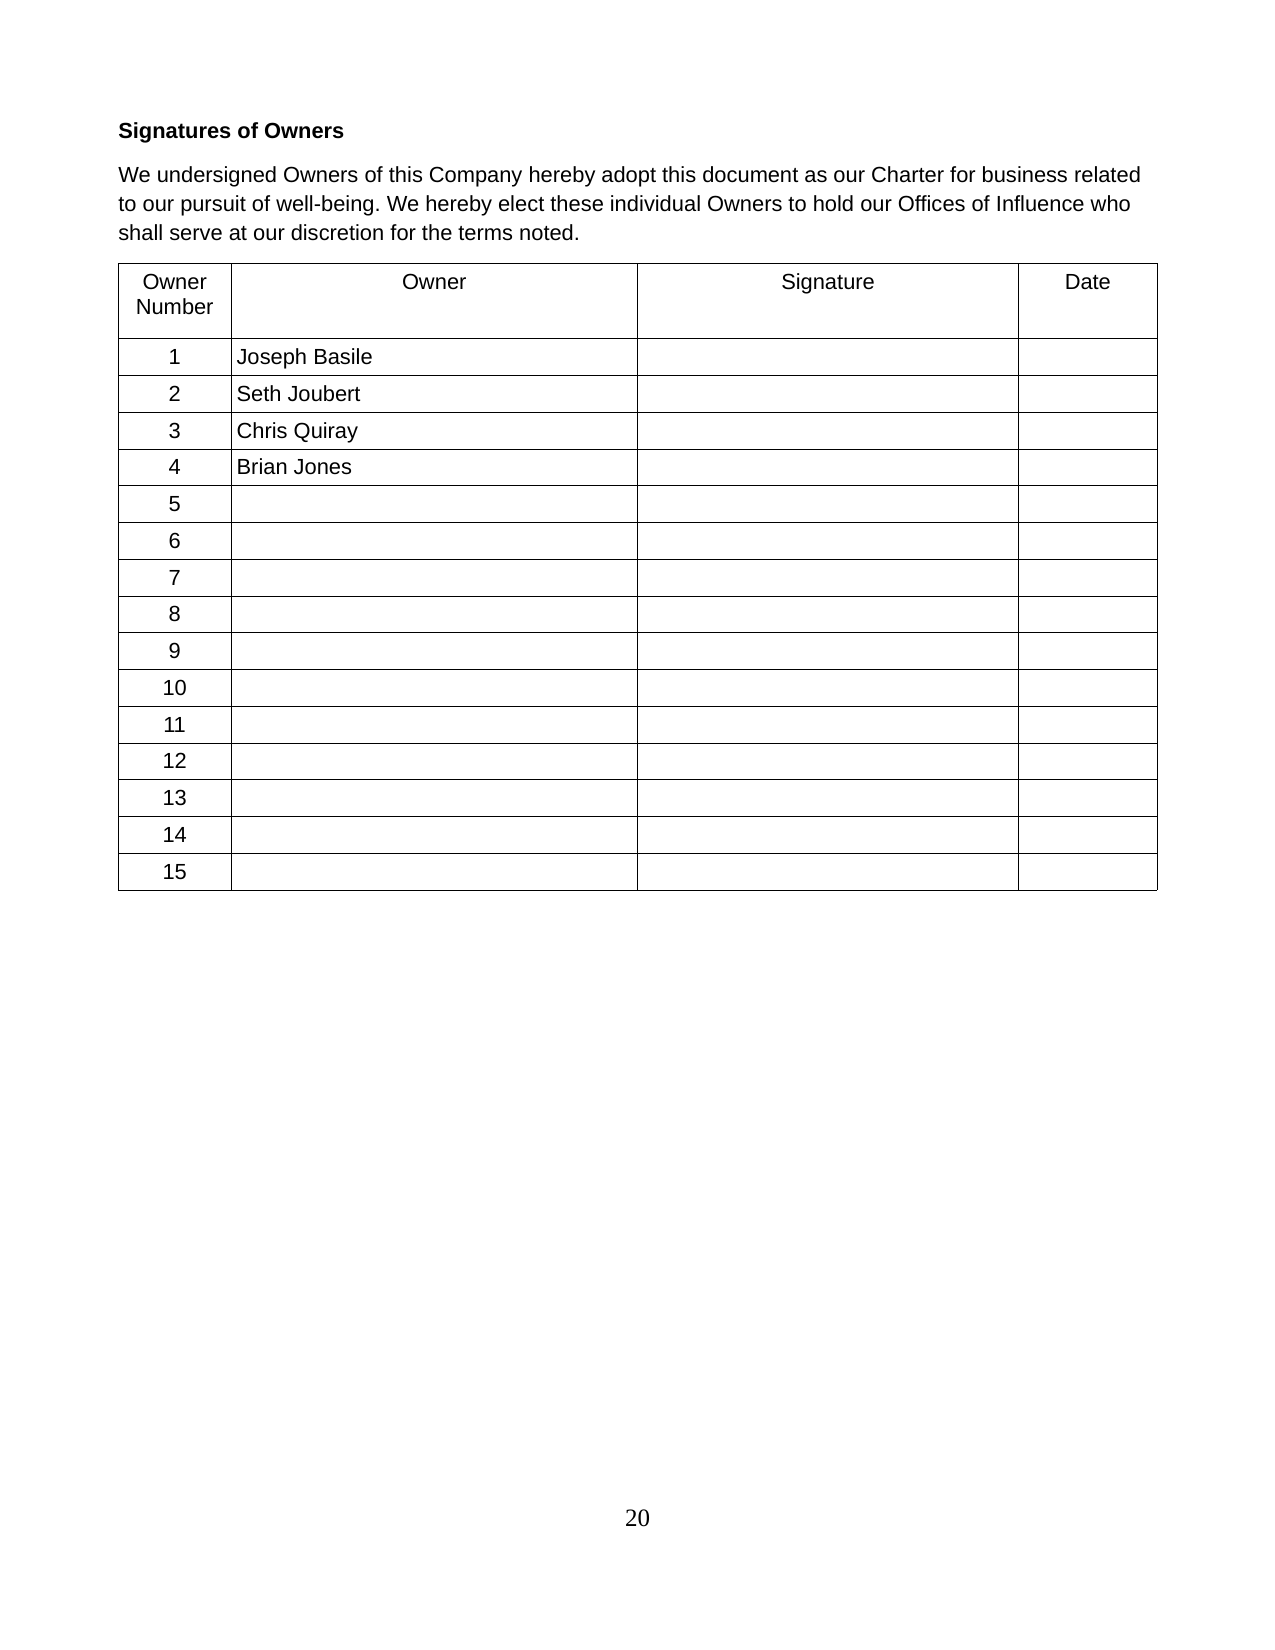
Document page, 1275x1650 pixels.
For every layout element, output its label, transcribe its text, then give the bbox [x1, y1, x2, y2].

table_cell Brian Jones [232, 450, 637, 485]
table_cell 4 [119, 450, 231, 485]
table_cell [1019, 560, 1157, 596]
table_cell [232, 817, 637, 853]
text We undersigned Owners of this Company hereby adopt this document as our Charter for business related to our pursuit of well-being. We hereby elect these individual Owners to hold our Offices of Influence who shall serve at our discretion for the terms noted. [118, 162, 1157, 245]
table_cell [638, 523, 1018, 559]
table_cell [1019, 486, 1157, 522]
table_cell 13 [119, 780, 231, 816]
table_header Owner Number [119, 264, 231, 338]
table_cell [1019, 450, 1157, 485]
table_cell [232, 486, 637, 522]
table_cell 5 [119, 486, 231, 522]
table_cell [1019, 817, 1157, 853]
table_cell [1019, 854, 1157, 890]
table_header Signature [638, 264, 1018, 338]
table_cell 3 [119, 413, 231, 448]
table_cell [638, 413, 1018, 448]
table_cell 14 [119, 817, 231, 853]
table_cell [1019, 707, 1157, 743]
table_cell [232, 744, 637, 779]
table_cell [232, 597, 637, 632]
table_cell [232, 523, 637, 559]
table_cell 9 [119, 633, 231, 669]
table_cell [232, 854, 637, 890]
table_cell [232, 780, 637, 816]
table_cell [1019, 339, 1157, 375]
table_cell 15 [119, 854, 231, 890]
table_cell [638, 450, 1018, 485]
table_cell [232, 707, 637, 743]
table_cell [638, 597, 1018, 632]
table_cell [1019, 597, 1157, 632]
table_cell Seth Joubert [232, 376, 637, 412]
table_cell [1019, 670, 1157, 706]
table_cell [638, 486, 1018, 522]
table_cell [1019, 523, 1157, 559]
table_cell 1 [119, 339, 231, 375]
table_cell [638, 633, 1018, 669]
table_cell 8 [119, 597, 231, 632]
table_cell [1019, 376, 1157, 412]
table_cell [1019, 633, 1157, 669]
table_cell [638, 339, 1018, 375]
table_cell [638, 560, 1018, 596]
table_cell [1019, 780, 1157, 816]
table_header Owner [232, 264, 637, 338]
table_cell [638, 707, 1018, 743]
table_cell [638, 854, 1018, 890]
table_cell [232, 560, 637, 596]
table_cell 10 [119, 670, 231, 706]
table_cell 12 [119, 744, 231, 779]
table_cell [1019, 413, 1157, 448]
table_cell [232, 670, 637, 706]
table_header Date [1019, 264, 1157, 338]
table_cell [638, 817, 1018, 853]
table_cell 6 [119, 523, 231, 559]
table_cell 7 [119, 560, 231, 596]
table_cell [638, 780, 1018, 816]
table_cell [638, 744, 1018, 779]
table_cell 11 [119, 707, 231, 743]
table_cell [638, 670, 1018, 706]
table_cell Joseph Basile [232, 339, 637, 375]
table_cell 2 [119, 376, 231, 412]
table_cell Chris Quiray [232, 413, 637, 448]
table_cell [638, 376, 1018, 412]
table_cell [232, 633, 637, 669]
table_cell [1019, 744, 1157, 779]
text Signatures of Owners [118, 118, 1157, 143]
